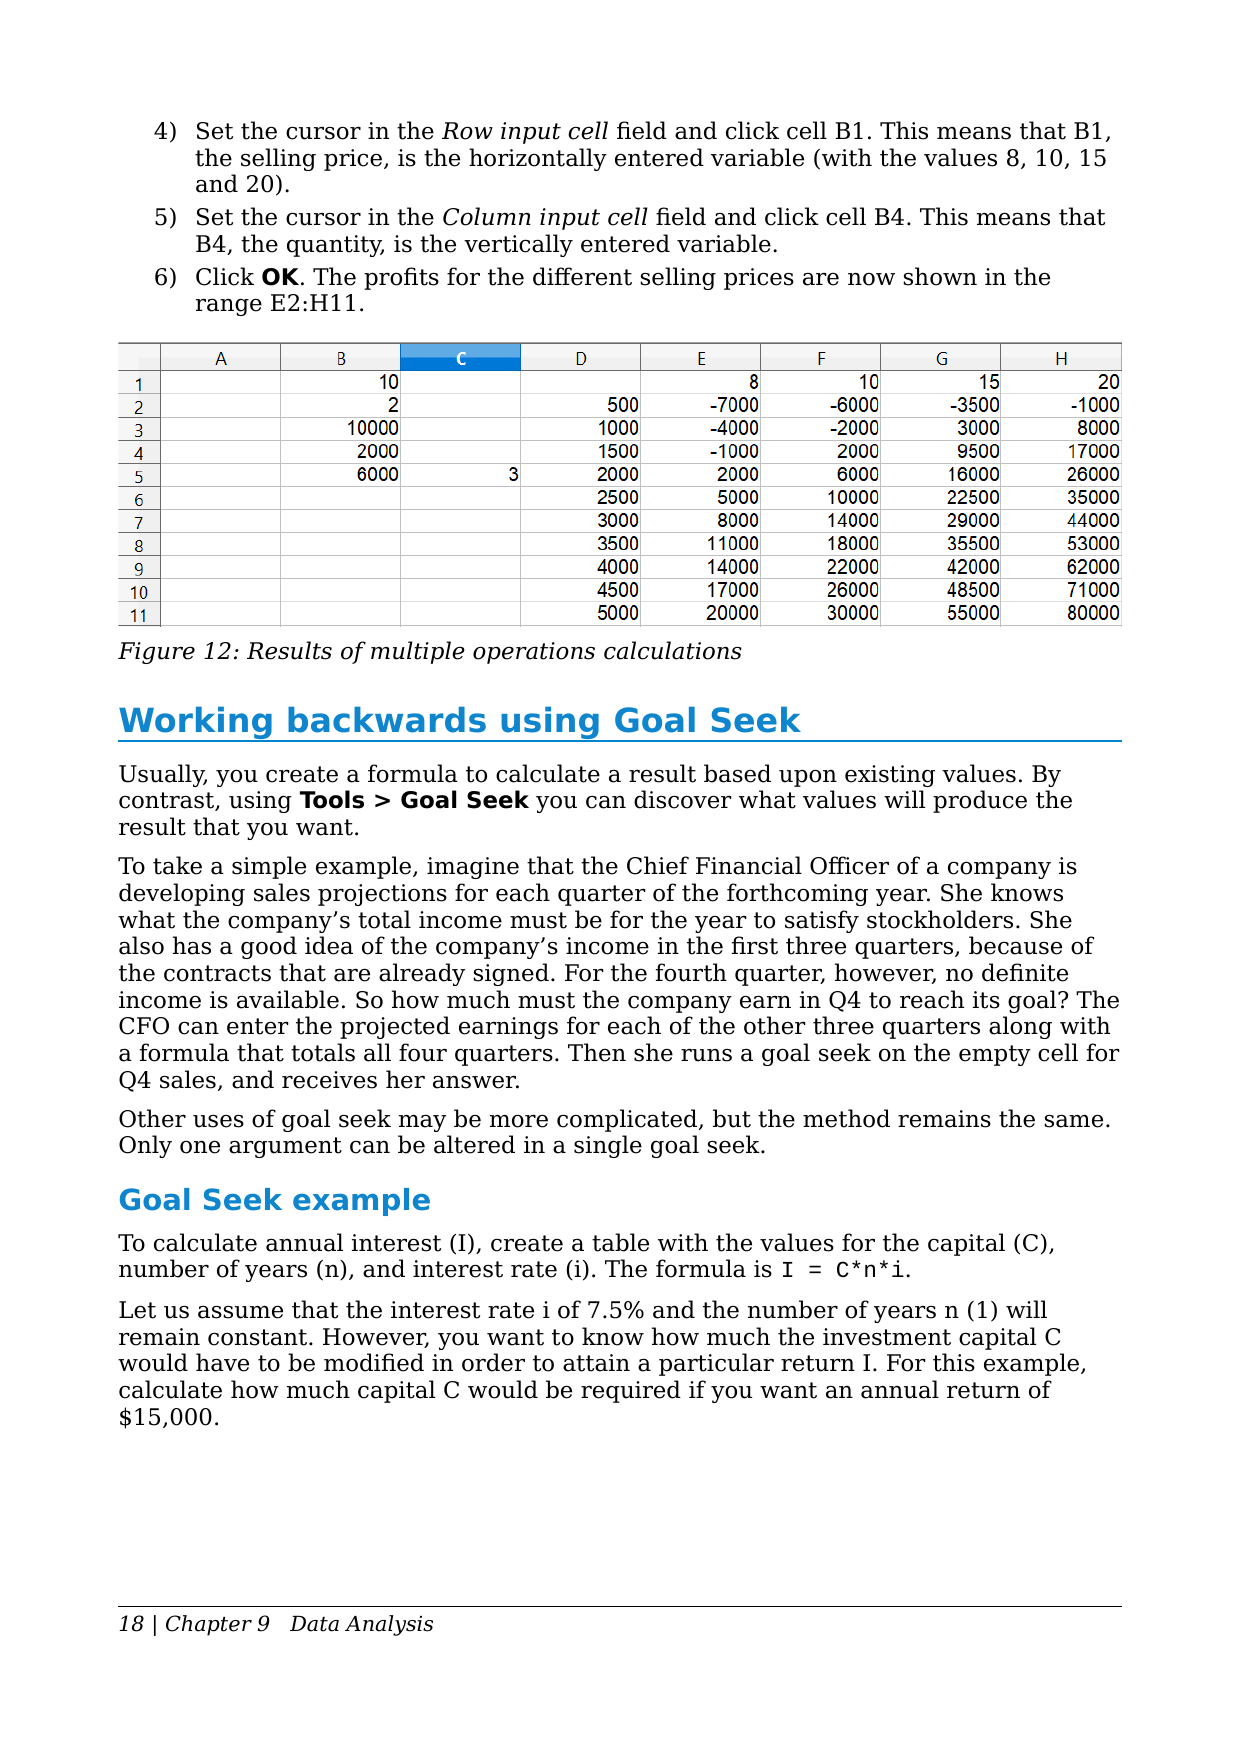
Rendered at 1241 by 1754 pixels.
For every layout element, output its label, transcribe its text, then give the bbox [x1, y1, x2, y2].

text Figure 12: Results of multiple operations calculations [118, 638, 1122, 665]
text To calculate annual interest (I), create a table with the values for the capital (C), number of years (n), and interest rate (i). The formula is I = C*n*i. [118, 1230, 1122, 1285]
list Set the cursor in the Column input cell field and click cell B4. This means that B4, the quantity, is the vertically entered variable. [177, 204, 1122, 258]
text Usually, you create a formula to calculate a result based upon existing values. By contrast, using Tools > Goal Seek you can discover what values will produce the result that you want. [118, 761, 1122, 841]
text To take a simple example, imagine that the Chief Financial Officer of a company is developing sales projections for each quarter of the forthcoming year. She knows what the company’s total income must be for the year to satisfy stockholders. She also has a good idea of the company’s income in the first three quarters, because of the contracts that are already signed. For the fourth quarter, however, no definite income is available. So how much must the company earn in Q4 to reach its goal? The CFO can enter the projected earnings for each of the other three quarters along with a formula that totals all four quarters. Then she runs a goal seek on the empty cell for Q4 sales, and receives her answer. [118, 853, 1122, 1093]
list Click OK. The profits for the different selling prices are now shown in the range E2:H11. [177, 264, 1122, 317]
text Other uses of goal seek may be more complicated, but the method remains the same. Only one argument can be altered in a single goal seek. [118, 1106, 1122, 1159]
subtitle Working backwards using Goal Seek [118, 701, 1122, 740]
list Set the cursor in the Row input cell field and click cell B1. This means that B1, the selling price, is the horizontally entered variable (with the values 8, 10, 15 and 20). [177, 118, 1122, 198]
subtitle Goal Seek example [118, 1183, 1122, 1217]
picture [118, 342, 1122, 627]
text Let us assume that the interest rate i of 7.5% and the number of years n (1) will remain constant. However, you want to know how much the investment capital C would have to be modified in order to attain a particular return I. For this example, calculate how much capital C would be required if you want an annual return of $15,000. [118, 1297, 1122, 1431]
